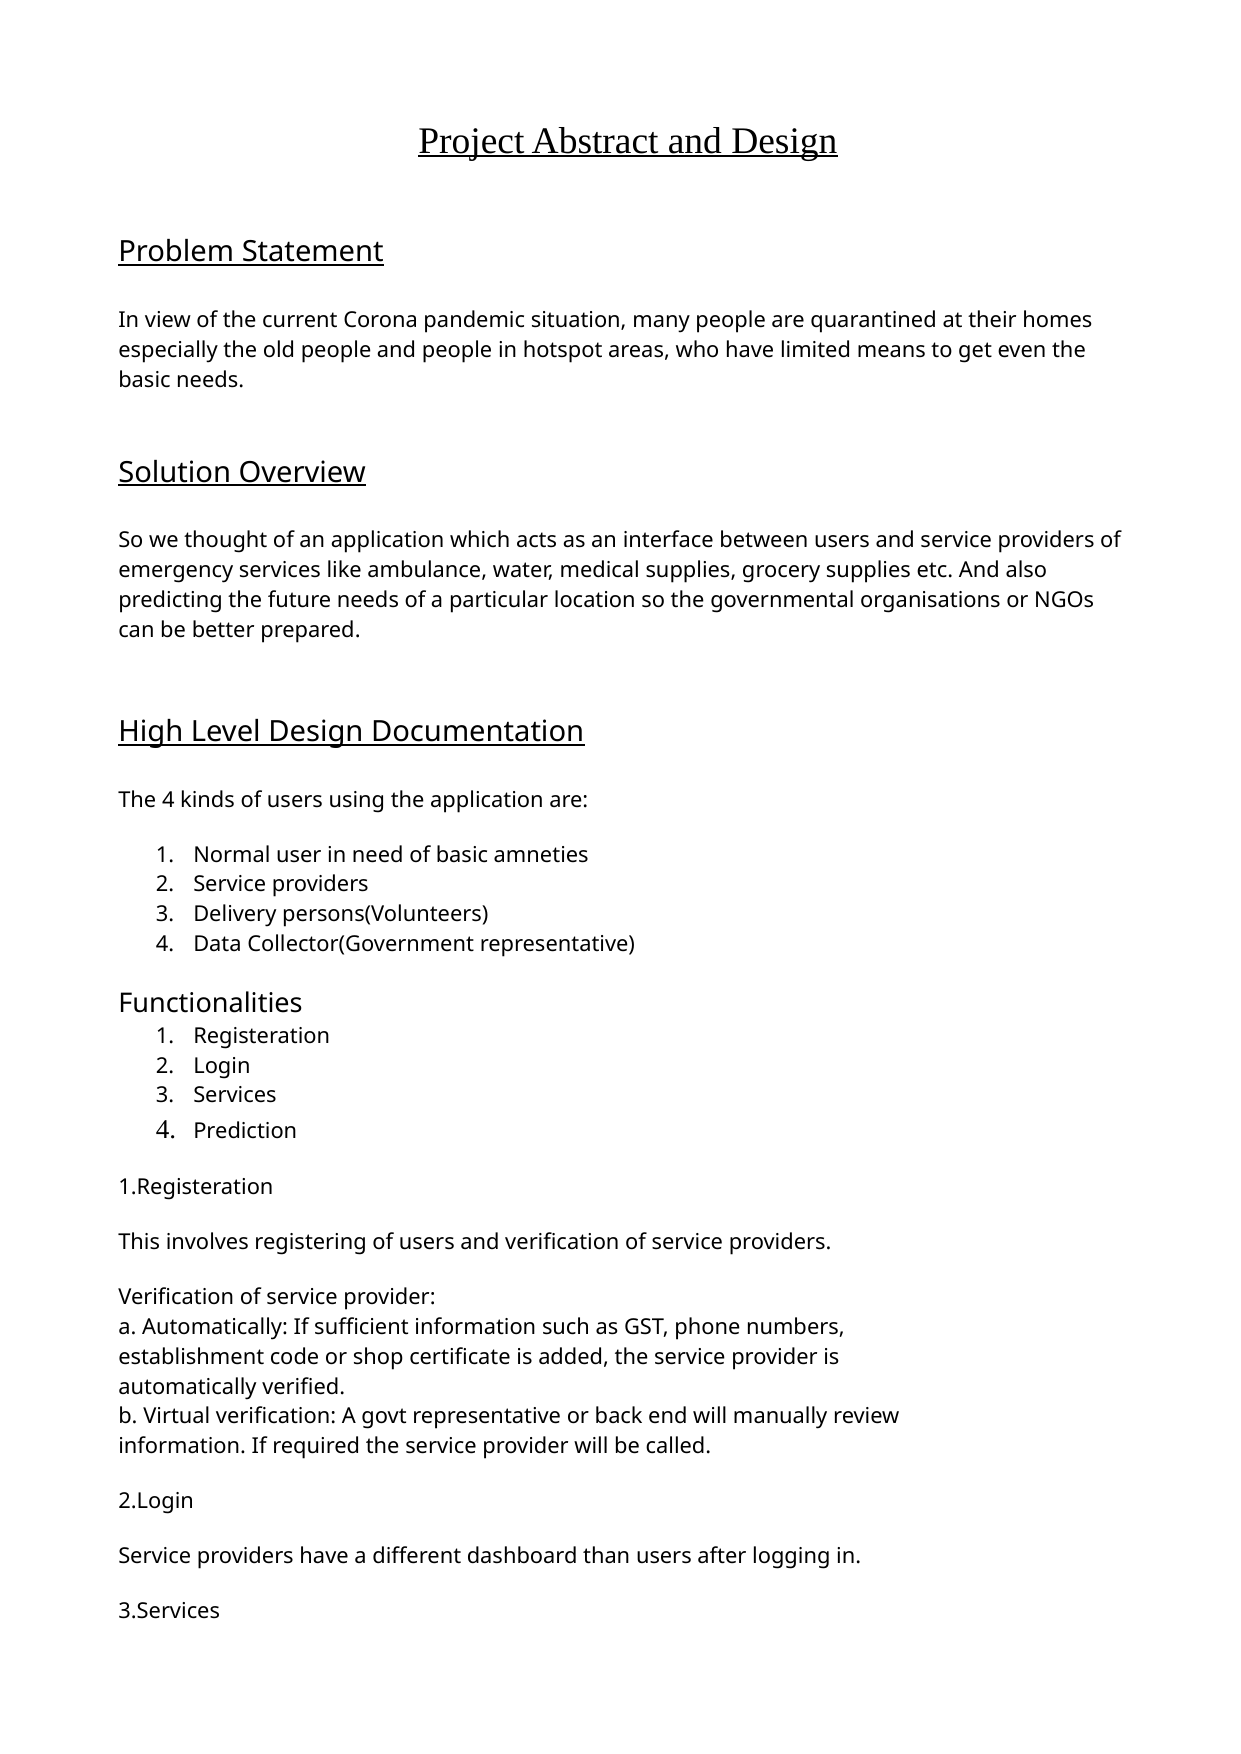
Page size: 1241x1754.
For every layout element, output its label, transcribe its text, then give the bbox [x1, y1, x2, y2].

list Service providers [156, 868, 1122, 898]
text 3.Services [118, 1595, 1122, 1625]
text 2.Login [118, 1485, 1122, 1515]
text 1.Registeration [118, 1171, 1122, 1201]
text The 4 kinds of users using the application are: [118, 784, 1122, 813]
text Project Abstract and Design [118, 118, 1122, 161]
list Data Collector(Government representative) [156, 928, 1122, 958]
text High Level Design Documentation [118, 710, 1122, 750]
text information. If required the service provider will be called. [118, 1430, 1122, 1460]
text a. Automatically: If sufficient information such as GST, phone numbers, [118, 1311, 1122, 1341]
text b. Virtual verification: A govt representative or back end will manually review [118, 1401, 1122, 1430]
list Services [156, 1079, 1122, 1109]
text Problem Statement [118, 230, 1122, 270]
text This involves registering of users and verification of service providers. [118, 1226, 1122, 1256]
list Login [156, 1050, 1122, 1079]
list Prediction [156, 1109, 1122, 1146]
text Service providers have a different dashboard than users after logging in. [118, 1540, 1122, 1570]
text automatically verified. [118, 1371, 1122, 1401]
text establishment code or shop certificate is added, the service provider is [118, 1341, 1122, 1371]
list Delivery persons(Volunteers) [156, 898, 1122, 928]
text So we thought of an application which acts as an interface between users and service providers of emergency services like ambulance, water, medical supplies, grocery supplies etc. And also predicting the future needs of a particular location so the governmental organisations or NGOs can be better prepared. [118, 524, 1122, 643]
text Functionalities [118, 983, 1122, 1020]
list Normal user in need of basic amneties [156, 839, 1122, 868]
list Registeration [156, 1020, 1122, 1050]
text In view of the current Corona pandemic situation, many people are quarantined at their homes especially the old people and people in hotspot areas, who have limited means to get even the basic needs. [118, 304, 1122, 393]
text Verification of service provider: [118, 1281, 1122, 1311]
text Solution Overview [118, 451, 1122, 491]
